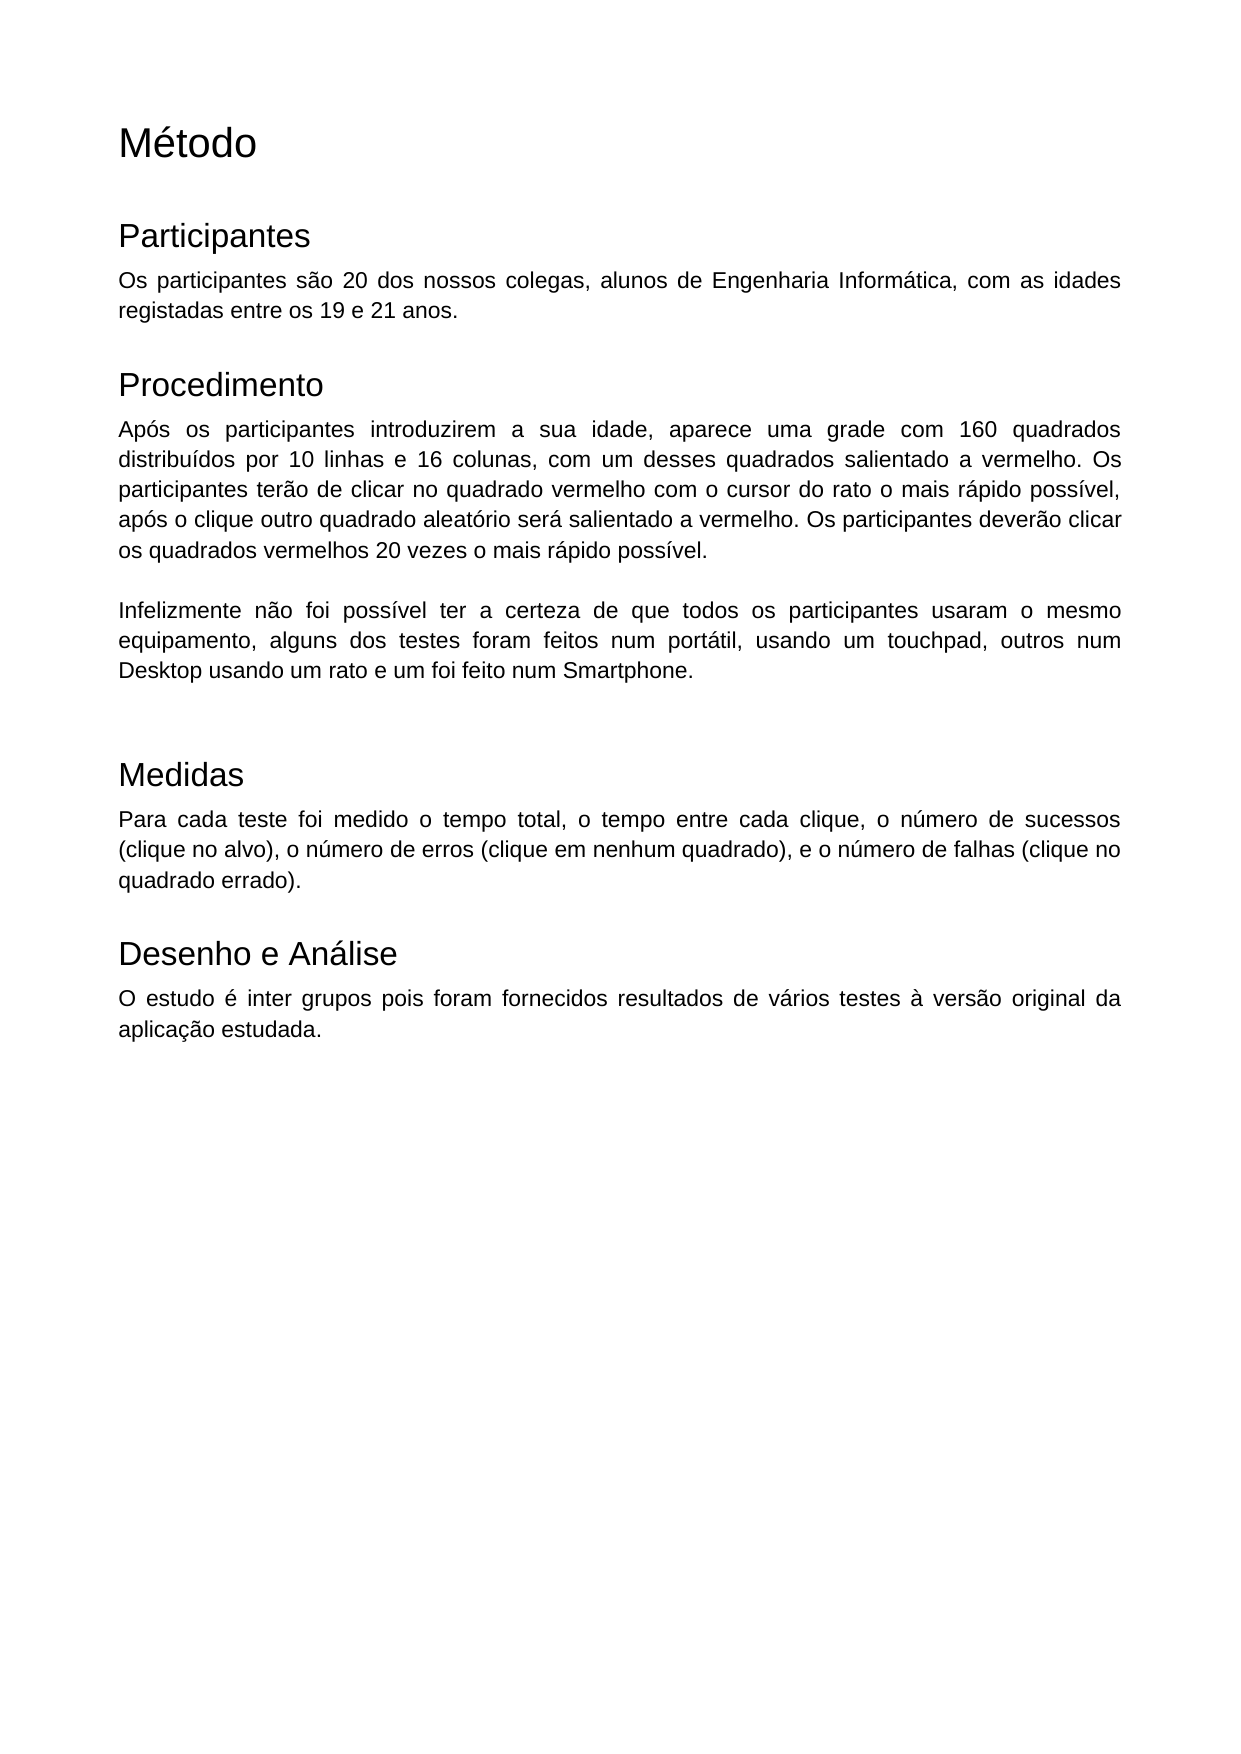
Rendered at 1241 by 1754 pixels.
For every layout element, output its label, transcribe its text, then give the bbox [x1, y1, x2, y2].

text Após os participantes introduzirem a sua idade, aparece uma grade com 160 quadrados distribuídos por 10 linhas e 16 colunas, com um desses quadrados salientado a vermelho. Os participantes terão de clicar no quadrado vermelho com o cursor do rato o mais rápido possível, após o clique outro quadrado aleatório será salientado a vermelho. Os participantes deverão clicar os quadrados vermelhos 20 vezes o mais rápido possível. [118, 416, 1122, 563]
text O estudo é inter grupos pois foram fornecidos resultados de vários testes à versão original da aplicação estudada. [118, 985, 1122, 1042]
subtitle Desenho e Análise [118, 934, 1122, 973]
subtitle Método [118, 118, 1122, 166]
subtitle Procedimento [118, 365, 1122, 403]
text Infelizmente não foi possível ter a certeza de que todos os participantes usaram o mesmo equipamento, alguns dos testes foram feitos num portátil, usando um touchpad, outros num Desktop usando um rato e um foi feito num Smartphone. [118, 597, 1122, 684]
text Para cada teste foi medido o tempo total, o tempo entre cada clique, o número de sucessos (clique no alvo), o número de erros (clique em nenhum quadrado), e o número de falhas (clique no quadrado errado). [118, 806, 1122, 893]
subtitle Medidas [118, 755, 1122, 794]
subtitle Participantes [118, 216, 1122, 254]
text Os participantes são 20 dos nossos colegas, alunos de Engenharia Informática, com as idades registadas entre os 19 e 21 anos. [118, 267, 1122, 323]
